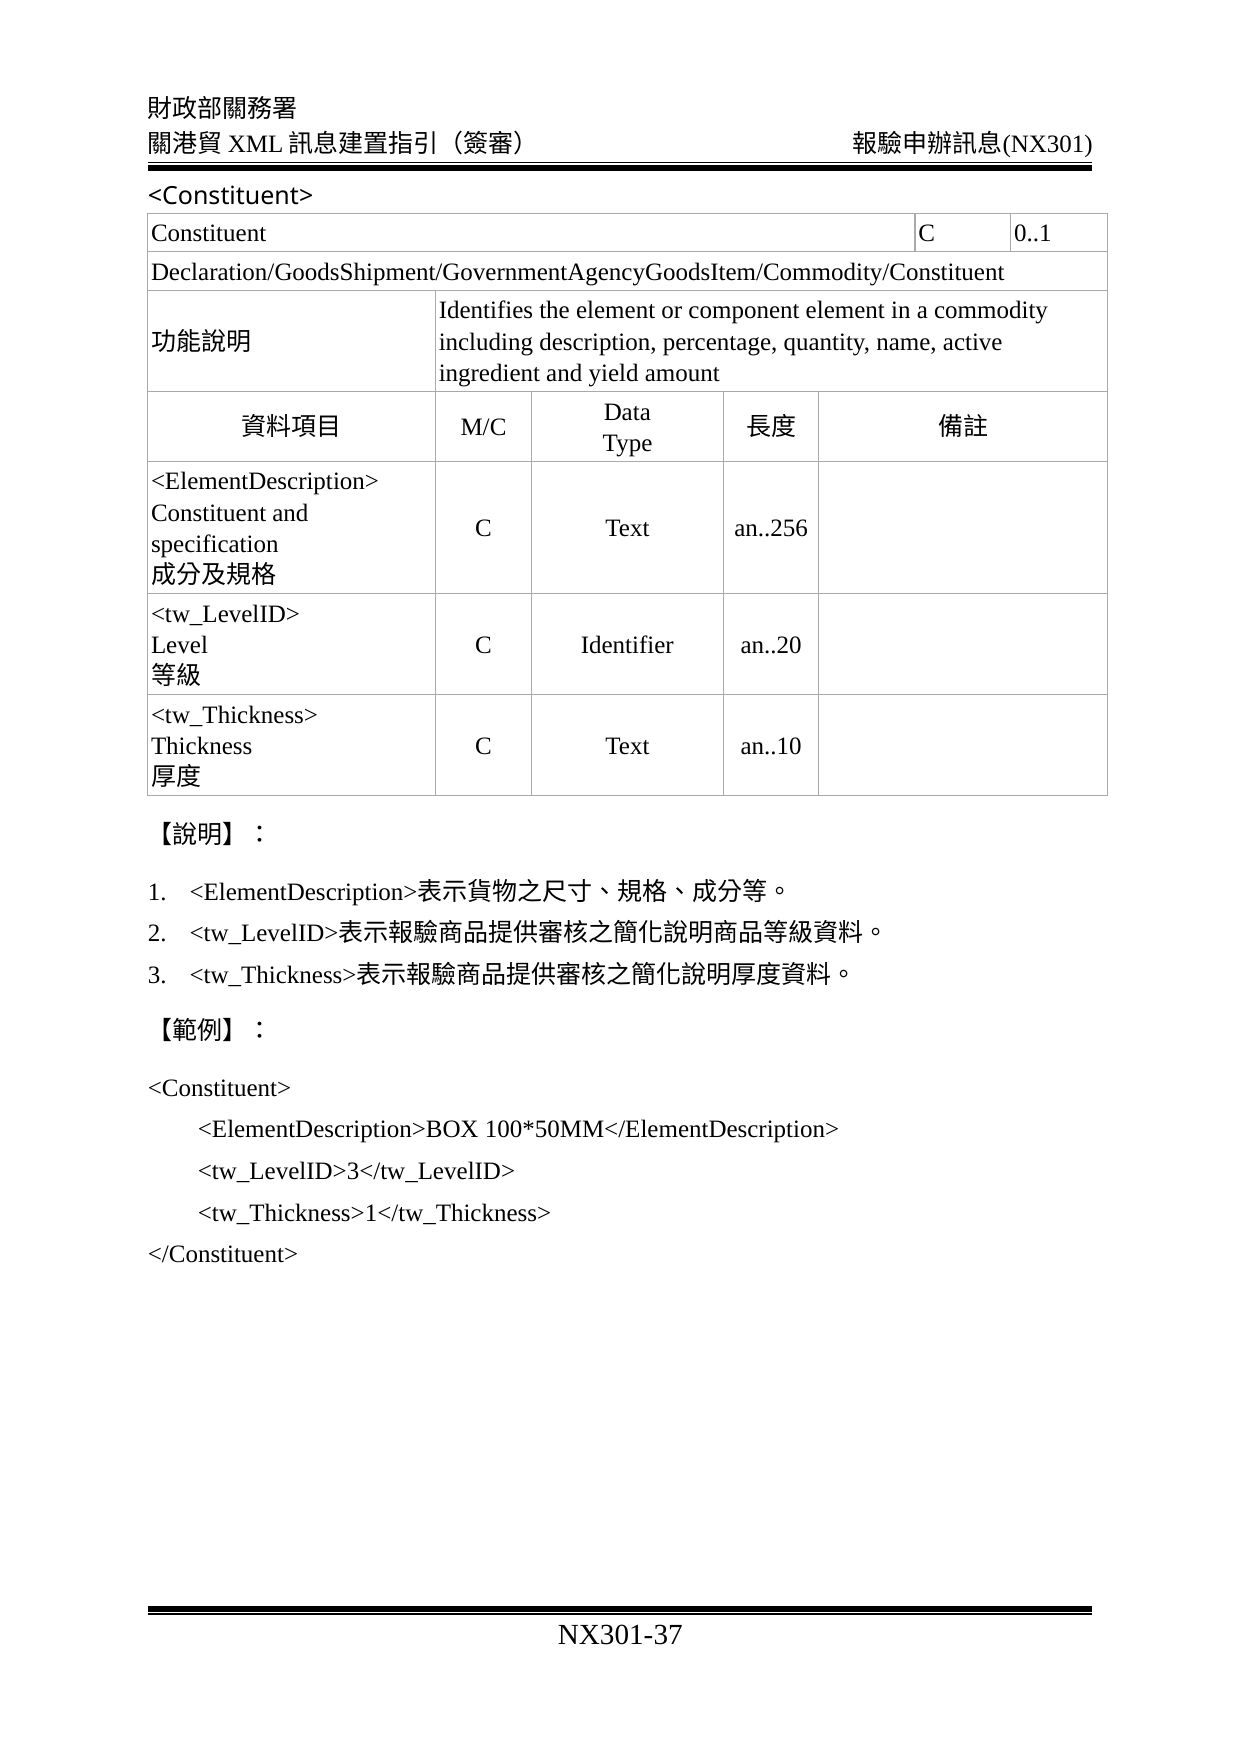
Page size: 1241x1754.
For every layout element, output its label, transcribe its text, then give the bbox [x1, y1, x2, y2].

list <tw_LevelID>表示報驗商品提供審核之簡化說明商品等級資料。 [148, 908, 1092, 950]
table_cell <tw_Thickness> Thickness 厚度 [148, 695, 435, 795]
text 【範例】： [148, 1006, 1092, 1048]
text <ElementDescription>BOX 100*50MM</ElementDescription> [148, 1104, 1092, 1146]
table_header Constituent [148, 214, 914, 251]
table_cell C [436, 462, 531, 593]
table_cell Text [532, 695, 723, 795]
text 【說明】： [148, 811, 1092, 852]
table_cell [819, 695, 1107, 795]
table_cell 功能說明 [148, 291, 435, 391]
table_cell Declaration/GoodsShipment/GovernmentAgencyGoodsItem/Commodity/Constituent [148, 252, 1107, 290]
table_cell Identifies the element or component element in a commodity including description, percentage, quantity, name, active ingredient and yield amount [436, 291, 1107, 391]
subtitle <Constituent> [148, 1063, 1092, 1104]
table_cell an..20 [724, 594, 818, 694]
list <ElementDescription>表示貨物之尺寸、規格、成分等。 [148, 867, 1092, 908]
table_cell 資料項目 [148, 392, 435, 461]
table_cell [819, 594, 1107, 694]
table_cell <tw_LevelID> Level 等級 [148, 594, 435, 694]
table_cell an..256 [724, 462, 818, 593]
table_cell Data Type [532, 392, 723, 461]
table_cell C [436, 594, 531, 694]
subtitle <Constituent> [148, 171, 1092, 213]
text <tw_Thickness>1</tw_Thickness> [148, 1188, 1092, 1229]
table_cell <ElementDescription> Constituent and specification 成分及規格 [148, 462, 435, 593]
text <tw_LevelID>3</tw_LevelID> [148, 1146, 1092, 1188]
list <tw_Thickness>表示報驗商品提供審核之簡化說明厚度資料。 [148, 950, 1092, 992]
table_cell [819, 462, 1107, 593]
table_cell M/C [436, 392, 531, 461]
table_cell 長度 [724, 392, 818, 461]
table_cell Identifier [532, 594, 723, 694]
table_header 0..1 [1011, 214, 1107, 251]
table_cell C [436, 695, 531, 795]
table_header C [916, 214, 1010, 251]
table_cell an..10 [724, 695, 818, 795]
table_cell 備註 [819, 392, 1107, 461]
text </Constituent> [148, 1229, 1092, 1271]
table_cell Text [532, 462, 723, 593]
